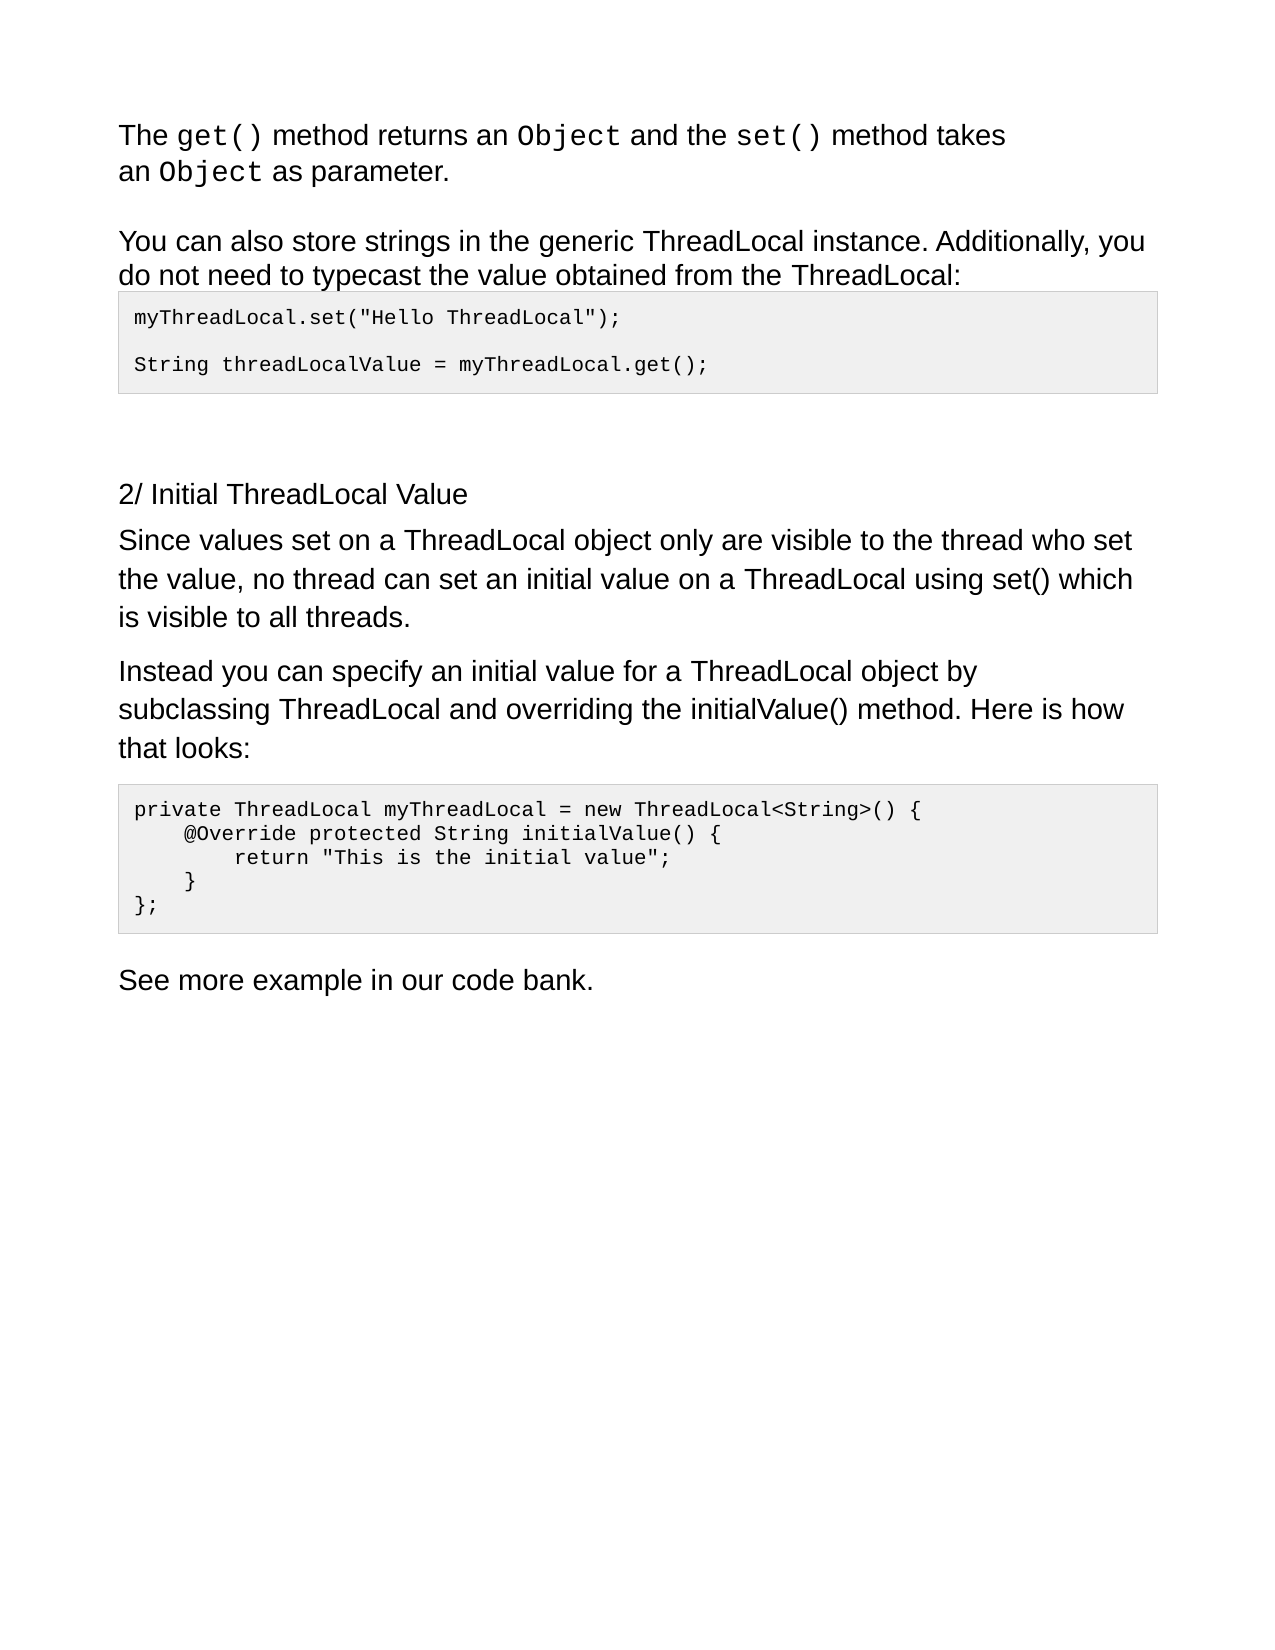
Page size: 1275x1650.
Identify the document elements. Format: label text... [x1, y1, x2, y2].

text String threadLocalValue = myThreadLocal.get(); [119, 338, 1157, 393]
text myThreadLocal.set("Hello ThreadLocal"); [119, 292, 1157, 315]
text } [119, 855, 1157, 878]
text @Override protected String initialValue() { [119, 807, 1157, 831]
text }; [119, 878, 1157, 933]
subtitle 2/ Initial ThreadLocal Value [118, 477, 1157, 511]
text The get() method returns an Object and the set() method takes an Object as parameter. [118, 118, 1157, 190]
text return "This is the initial value"; [119, 831, 1157, 855]
text private ThreadLocal myThreadLocal = new ThreadLocal<String>() { [119, 785, 1157, 807]
text Instead you can specify an initial value for a ThreadLocal object by subclassing ThreadLocal and overriding the initialValue() method. Here is how that looks: [118, 653, 1157, 764]
text } [275, 855, 280, 863]
text Since values set on a ThreadLocal object only are visible to the thread who set the value, no thread can set an initial value on a ThreadLocal using set() which is visible to all threads. [118, 523, 1157, 634]
text } [625, 855, 630, 863]
text You can also store strings in the generic ThreadLocal instance. Additionally, you do not need to typecast the value obtained from the ThreadLocal: [118, 224, 1157, 291]
text See more example in our code bank. [118, 963, 1157, 996]
